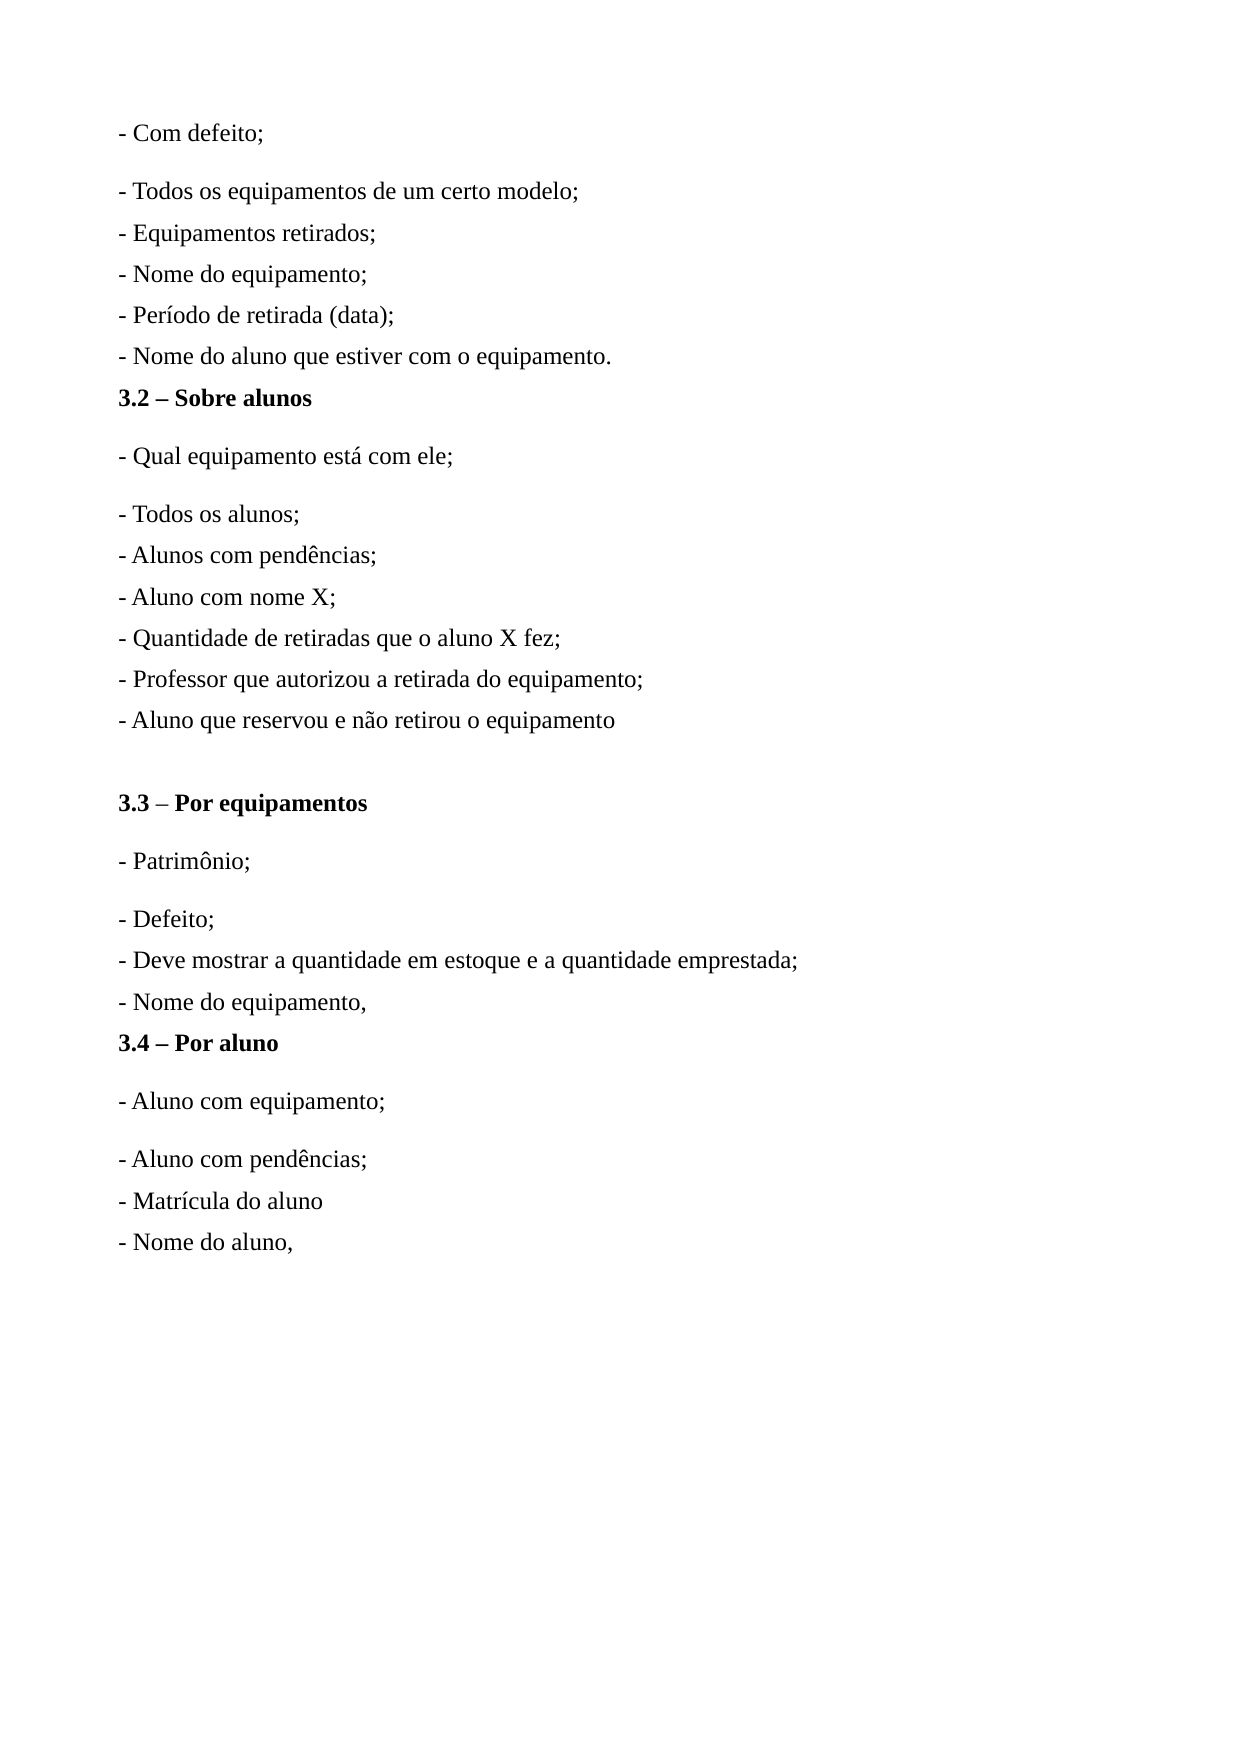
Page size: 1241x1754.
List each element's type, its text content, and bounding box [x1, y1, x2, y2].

text 3.2 – Sobre alunos [118, 383, 1122, 411]
text - Nome do equipamento; [118, 259, 1122, 288]
text - Defeito; [118, 904, 1122, 933]
text - Aluno com nome X; [118, 582, 1122, 610]
text - Professor que autorizou a retirada do equipamento; [118, 664, 1122, 693]
text - Patrimônio; [118, 846, 1122, 875]
text - Aluno com equipamento; [118, 1086, 1122, 1115]
text - Quantidade de retiradas que o aluno X fez; [118, 623, 1122, 652]
text - Qual equipamento está com ele; [118, 441, 1122, 469]
text - Matrícula do aluno [118, 1186, 1122, 1214]
text - Nome do aluno que estiver com o equipamento. [118, 341, 1122, 370]
text 3.4 – Por aluno [118, 1028, 1122, 1057]
text - Todos os equipamentos de um certo modelo; [118, 176, 1122, 205]
text - Período de retirada (data); [118, 300, 1122, 329]
text - Alunos com pendências; [118, 540, 1122, 569]
text - Nome do equipamento, [118, 987, 1122, 1016]
text 3.3 – Por equipamentos [118, 788, 1122, 817]
text - Deve mostrar a quantidade em estoque e a quantidade emprestada; [118, 946, 1122, 974]
text - Aluno que reservou e não retirou o equipamento [118, 705, 1122, 734]
text - Equipamentos retirados; [118, 218, 1122, 246]
text - Todos os alunos; [118, 499, 1122, 528]
text - Nome do aluno, [118, 1227, 1122, 1256]
text - Com defeito; [118, 118, 1122, 147]
text - Aluno com pendências; [118, 1144, 1122, 1173]
